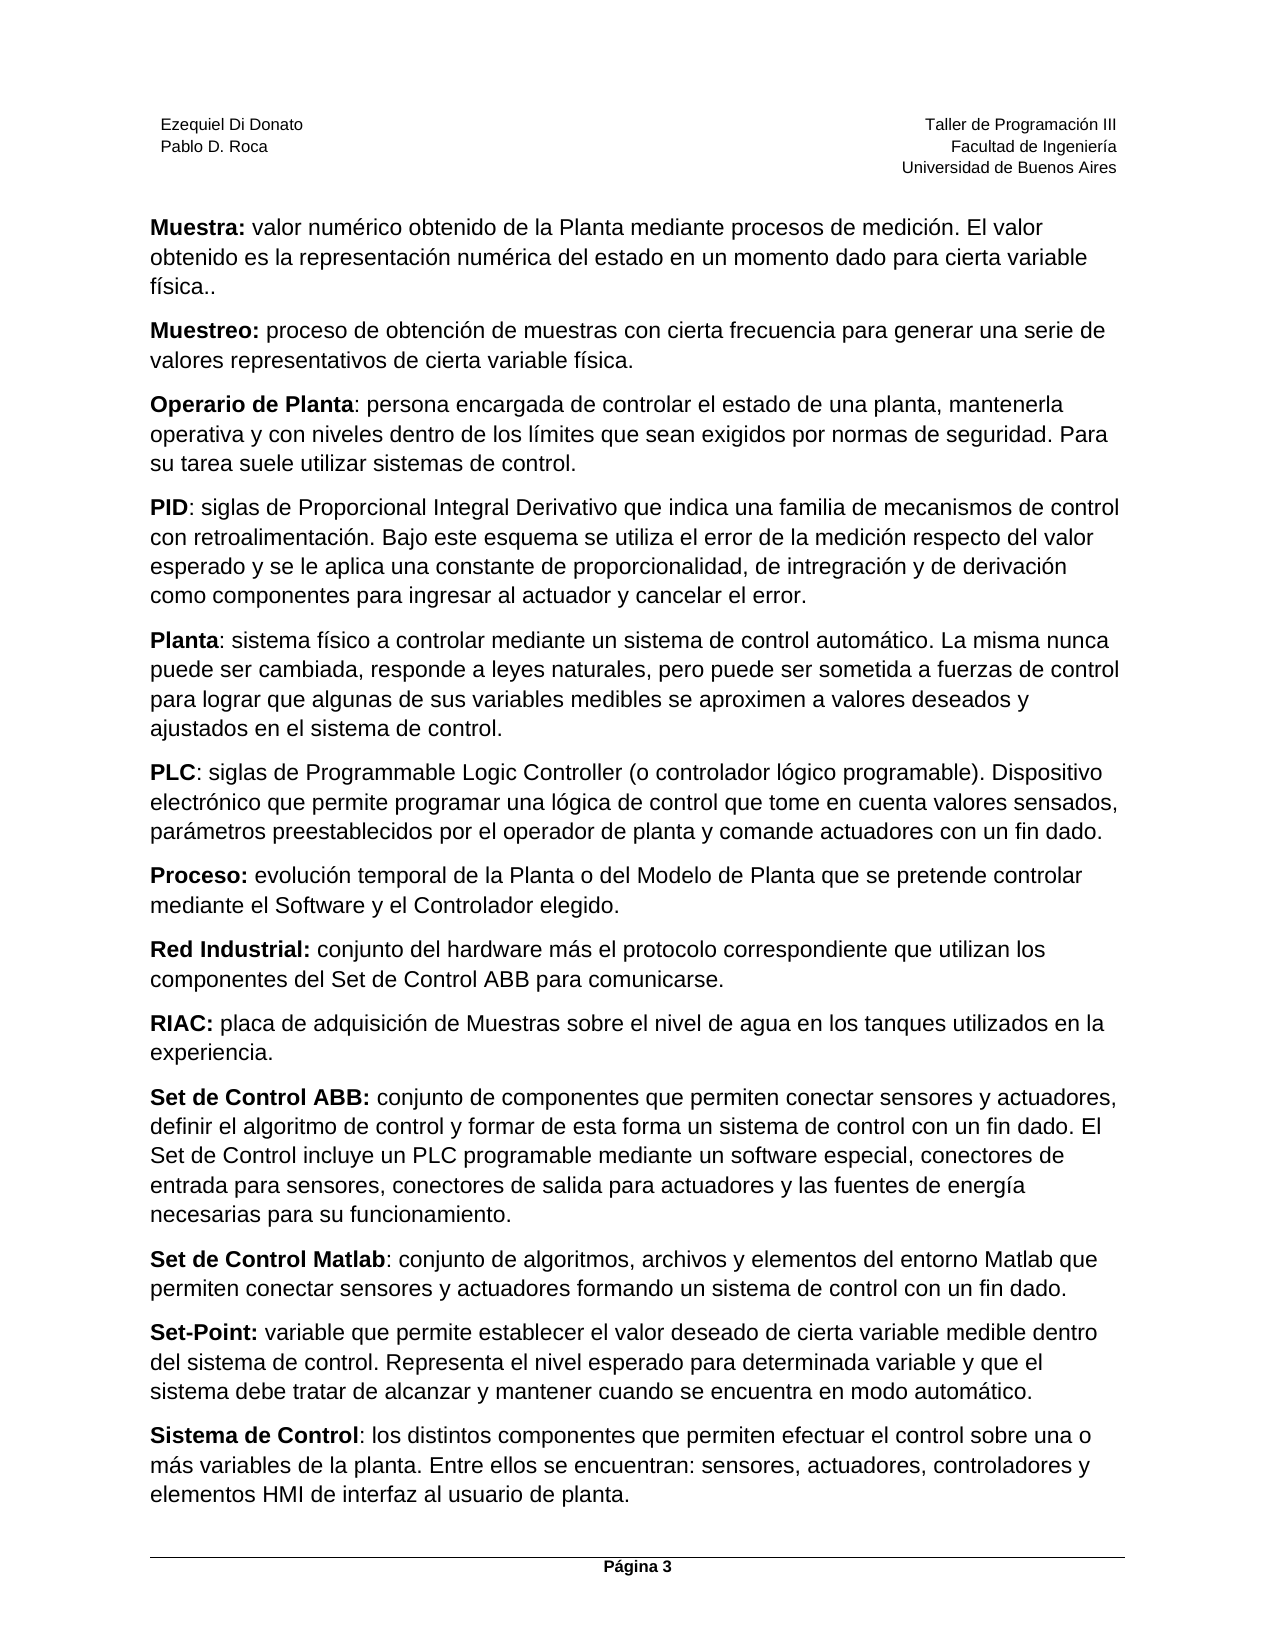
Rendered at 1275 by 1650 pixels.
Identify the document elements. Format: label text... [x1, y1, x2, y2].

text Sistema de Control: los distintos componentes que permiten efectuar el control sobre una o más variables de la planta. Entre ellos se encuentran: sensores, actuadores, controladores y elementos HMI de interfaz al usuario de planta. [150, 1423, 1125, 1508]
text Set de Control ABB: conjunto de componentes que permiten conectar sensores y actuadores, definir el algoritmo de control y formar de esta forma un sistema de control con un fin dado. El Set de Control incluye un PLC programable mediante un software especial, conectores de entrada para sensores, conectores de salida para actuadores y las fuentes de energía necesarias para su funcionamiento. [150, 1084, 1125, 1228]
text Proceso: evolución temporal de la Planta o del Modelo de Planta que se pretende controlar mediante el Software y el Controlador elegido. [150, 863, 1125, 918]
text Muestreo: proceso de obtención de muestras con cierta frecuencia para generar una serie de valores representativos de cierta variable física. [150, 318, 1125, 373]
text Muestra: valor numérico obtenido de la Planta mediante procesos de medición. El valor obtenido es la representación numérica del estado en un momento dado para cierta variable física.. [150, 215, 1125, 299]
text PID: siglas de Proporcional Integral Derivativo que indica una familia de mecanismos de control con retroalimentación. Bajo este esquema se utiliza el error de la medición respecto del valor esperado y se le aplica una constante de proporcionalidad, de intregración y de derivación como componentes para ingresar al actuador y cancelar el error. [150, 495, 1125, 609]
text PLC: siglas de Programmable Logic Controller (o controlador lógico programable). Dispositivo electrónico que permite programar una lógica de control que tome en cuenta valores sensados, parámetros preestablecidos por el operador de planta y comande actuadores con un fin dado. [150, 760, 1125, 844]
text Set de Control Matlab: conjunto de algoritmos, archivos y elementos del entorno Matlab que permiten conectar sensores y actuadores formando un sistema de control con un fin dado. [150, 1246, 1125, 1301]
text Planta: sistema físico a controlar mediante un sistema de control automático. La misma nunca puede ser cambiada, responde a leyes naturales, pero puede ser sometida a fuerzas de control para lograr que algunas de sus variables medibles se aproximen a valores deseados y ajustados en el sistema de control. [150, 628, 1125, 741]
text Set-Point: variable que permite establecer el valor deseado de cierta variable medible dentro del sistema de control. Representa el nivel esperado para determinada variable y que el sistema debe tratar de alcanzar y mantener cuando se encuentra en modo automático. [150, 1320, 1125, 1404]
text Operario de Planta: persona encargada de controlar el estado de una planta, mantenerla operativa y con niveles dentro de los límites que sean exigidos por normas de seguridad. Para su tarea suele utilizar sistemas de control. [150, 392, 1125, 476]
text Red Industrial: conjunto del hardware más el protocolo correspondiente que utilizan los componentes del Set de Control ABB para comunicarse. [150, 937, 1125, 992]
text RIAC: placa de adquisición de Muestras sobre el nivel de agua en los tanques utilizados en la experiencia. [150, 1011, 1125, 1066]
